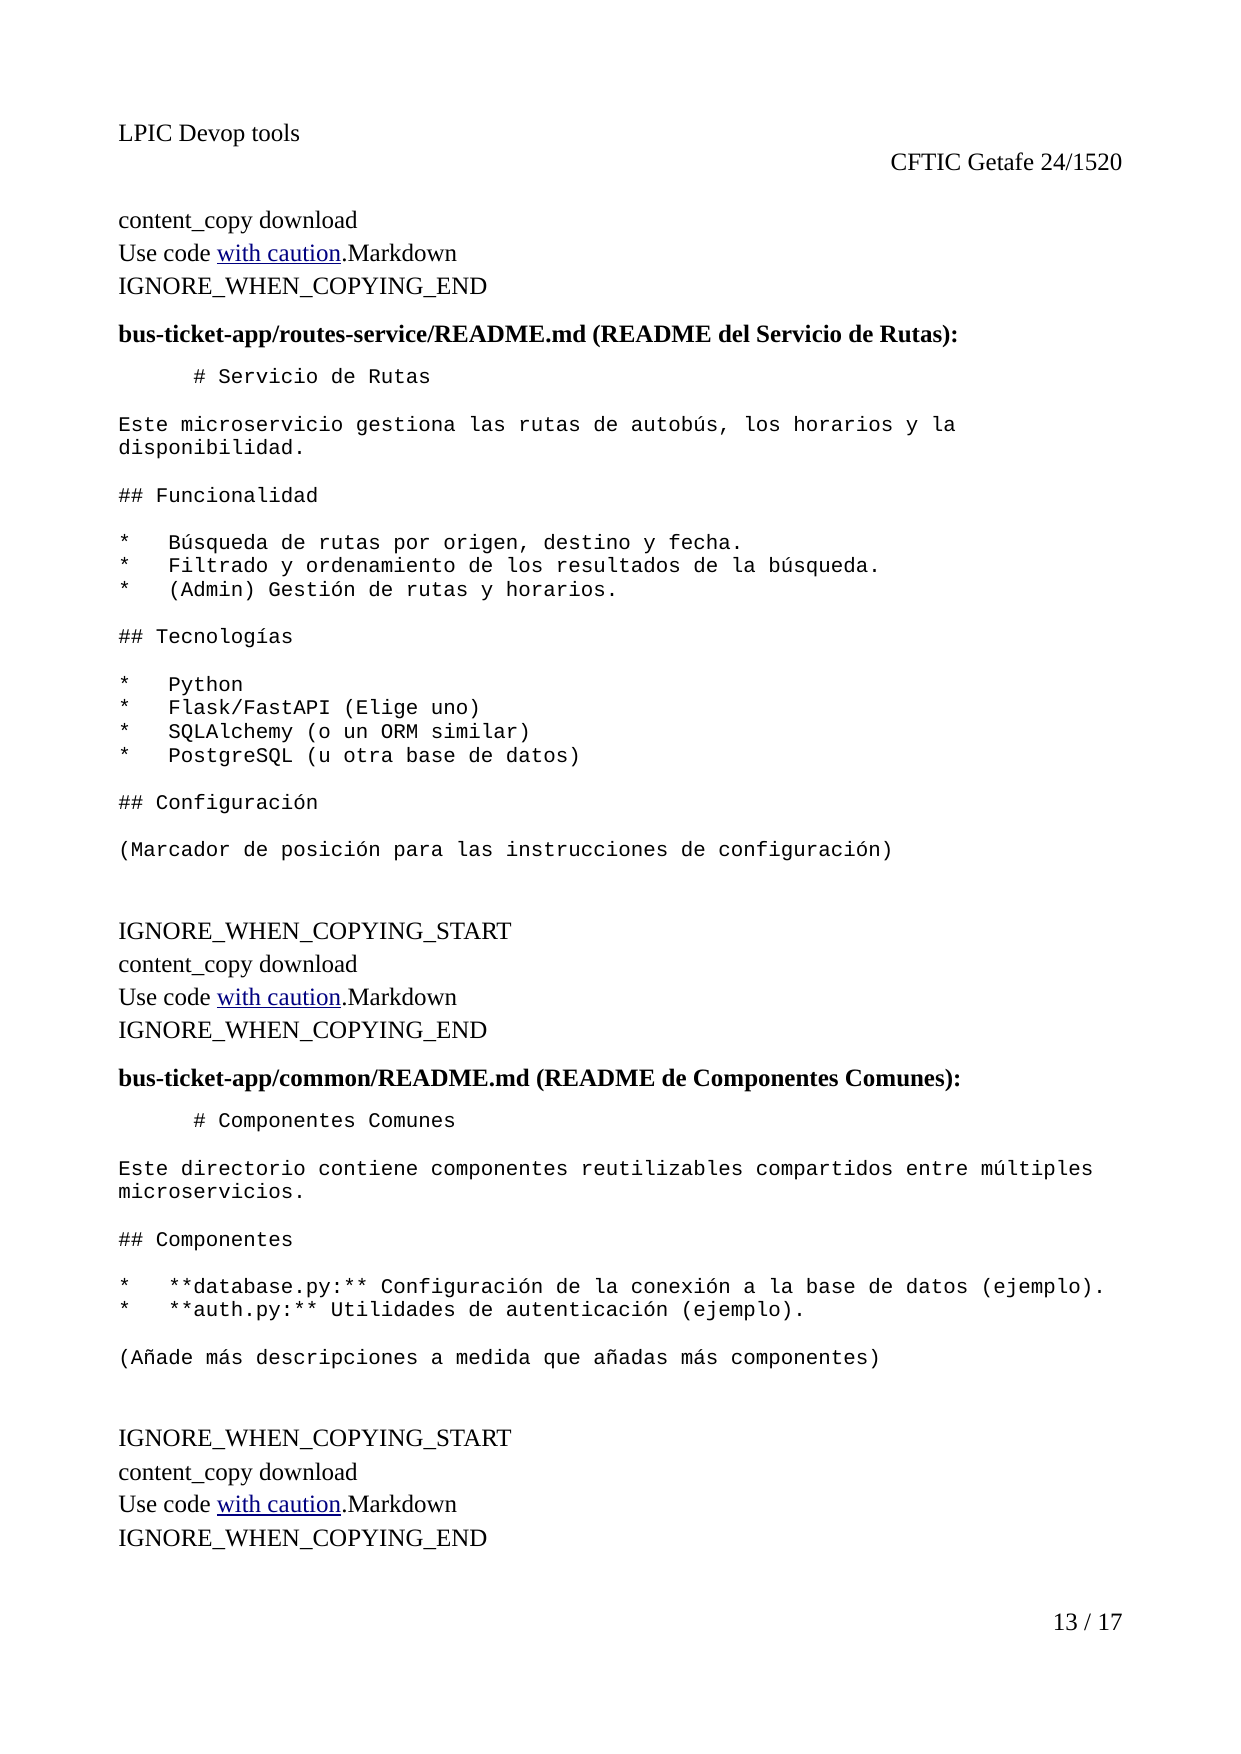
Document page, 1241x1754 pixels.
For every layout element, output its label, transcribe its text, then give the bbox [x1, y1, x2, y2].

text * PostgreSQL (u otra base de datos) [118, 745, 1122, 768]
text Use code with caution.Markdown [118, 1489, 1122, 1518]
text bus-ticket-app/routes-service/README.md (README del Servicio de Rutas): [118, 319, 1122, 347]
text content_copy download [118, 1457, 1122, 1485]
text * SQLAlchemy (o un ORM similar) [118, 721, 1122, 745]
text * Búsqueda de rutas por origen, destino y fecha. [118, 532, 1122, 556]
text ## Tecnologías [118, 626, 1122, 650]
text * Filtrado y ordenamiento de los resultados de la búsqueda. [118, 556, 1122, 579]
text IGNORE_WHEN_COPYING_START [118, 916, 1122, 945]
text * Flask/FastAPI (Elige uno) [118, 697, 1122, 721]
text (Marcador de posición para las instrucciones de configuración) [118, 839, 1122, 863]
text * (Admin) Gestión de rutas y horarios. [118, 579, 1122, 603]
text (Añade más descripciones a medida que añadas más componentes) [118, 1347, 1122, 1370]
text * **database.py:** Configuración de la conexión a la base de datos (ejemplo). [118, 1276, 1122, 1299]
text ## Funcionalidad [118, 484, 1122, 508]
text # Componentes Comunes [118, 1110, 1122, 1134]
text Use code with caution.Markdown [118, 982, 1122, 1011]
text * Python [118, 674, 1122, 697]
text Use code with caution.Markdown [118, 238, 1122, 267]
text ## Componentes [118, 1228, 1122, 1252]
text bus-ticket-app/common/README.md (README de Componentes Comunes): [118, 1063, 1122, 1091]
text * **auth.py:** Utilidades de autenticación (ejemplo). [118, 1299, 1122, 1323]
text IGNORE_WHEN_COPYING_END [118, 1523, 1122, 1551]
text Este directorio contiene componentes reutilizables compartidos entre múltiples microservicios. [118, 1158, 1122, 1205]
text IGNORE_WHEN_COPYING_END [118, 271, 1122, 300]
text content_copy download [118, 205, 1122, 234]
text content_copy download [118, 949, 1122, 978]
text # Servicio de Rutas [118, 366, 1122, 390]
text IGNORE_WHEN_COPYING_END [118, 1015, 1122, 1044]
text Este microservicio gestiona las rutas de autobús, los horarios y la disponibilidad. [118, 414, 1122, 461]
text ## Configuración [118, 792, 1122, 816]
text IGNORE_WHEN_COPYING_START [118, 1423, 1122, 1452]
